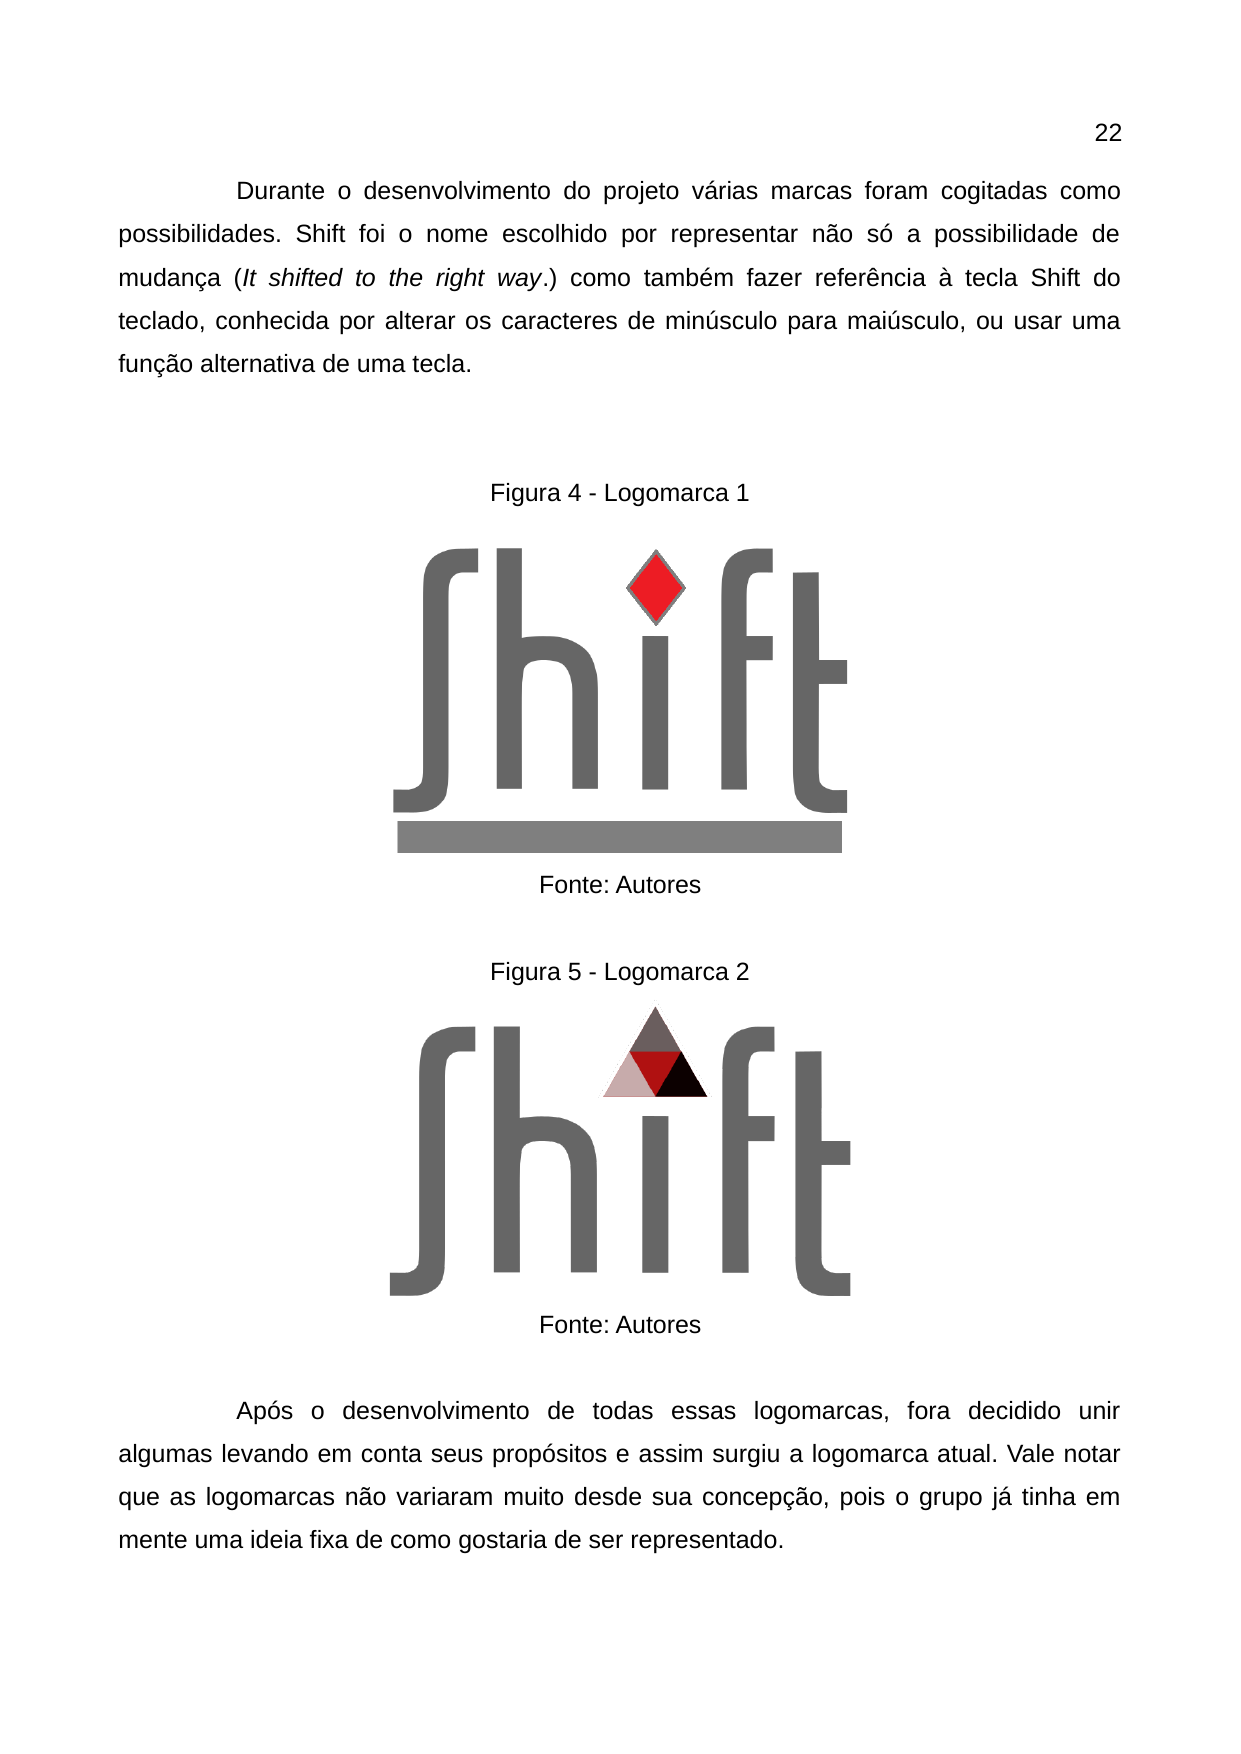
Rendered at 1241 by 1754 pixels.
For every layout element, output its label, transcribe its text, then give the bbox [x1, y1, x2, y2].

text Fonte: Autores [118, 521, 1122, 899]
text Durante o desenvolvimento do projeto várias marcas foram cogitadas como possibilidades. Shift foi o nome escolhido por representar não só a possibilidade de mudança (It shifted to the right way.) como também fazer referência à tecla Shift do teclado, conhecida por alterar os caracteres de minúsculo para maiúsculo, ou usar uma função alternativa de uma tecla. [118, 176, 1122, 378]
picture [389, 999, 851, 1296]
picture [393, 521, 848, 856]
text Após o desenvolvimento de todas essas logomarcas, fora decidido unir algumas levando em conta seus propósitos e assim surgiu a logomarca atual. Vale notar que as logomarcas não variaram muito desde sua concepção, pois o grupo já tinha em mente uma ideia fixa de como gostaria de ser representado. [118, 1396, 1122, 1554]
text Figura 4 - Logomarca 1 [118, 478, 1122, 507]
text Fonte: Autores [118, 1000, 1122, 1338]
text Figura 5 - Logomarca 2 [118, 957, 1122, 985]
